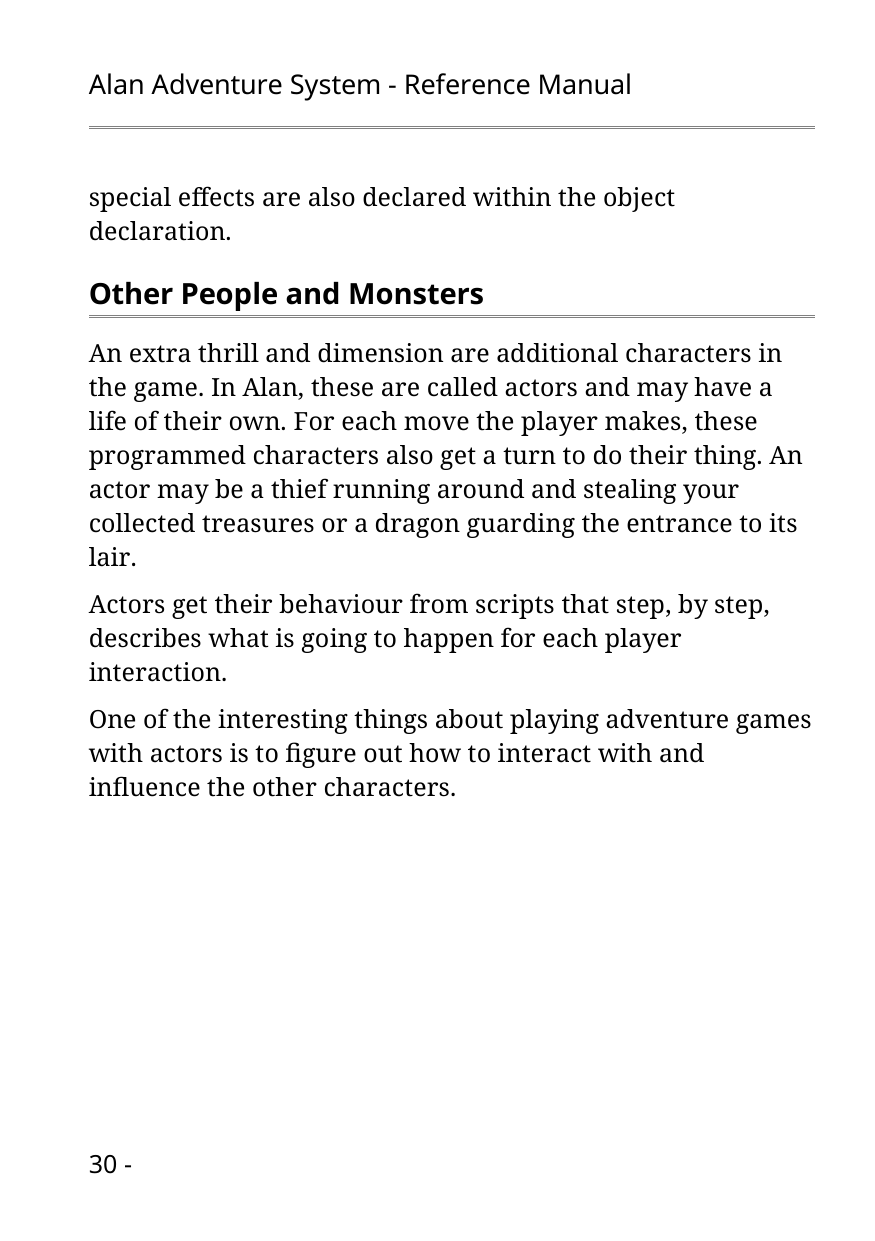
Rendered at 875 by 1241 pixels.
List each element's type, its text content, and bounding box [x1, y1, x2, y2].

text One of the interesting things about playing adventure games with actors is to figure out how to interact with and influence the other characters. [88, 702, 815, 804]
text special effects are also declared within the object declaration. [88, 180, 815, 248]
text Actors get their behaviour from scripts that step, by step, describes what is go­ing to happen for each player interaction. [88, 587, 815, 689]
text An extra thrill and dimension are additional characters in the game. In Alan, these are called actors and may have a life of their own. For each move the player makes, these programmed characters also get a turn to do their thing. An actor may be a thief running around and stealing your collected treasures or a dragon guarding the entrance to its lair. [88, 336, 815, 574]
subtitle Other People and Monsters [88, 274, 815, 317]
